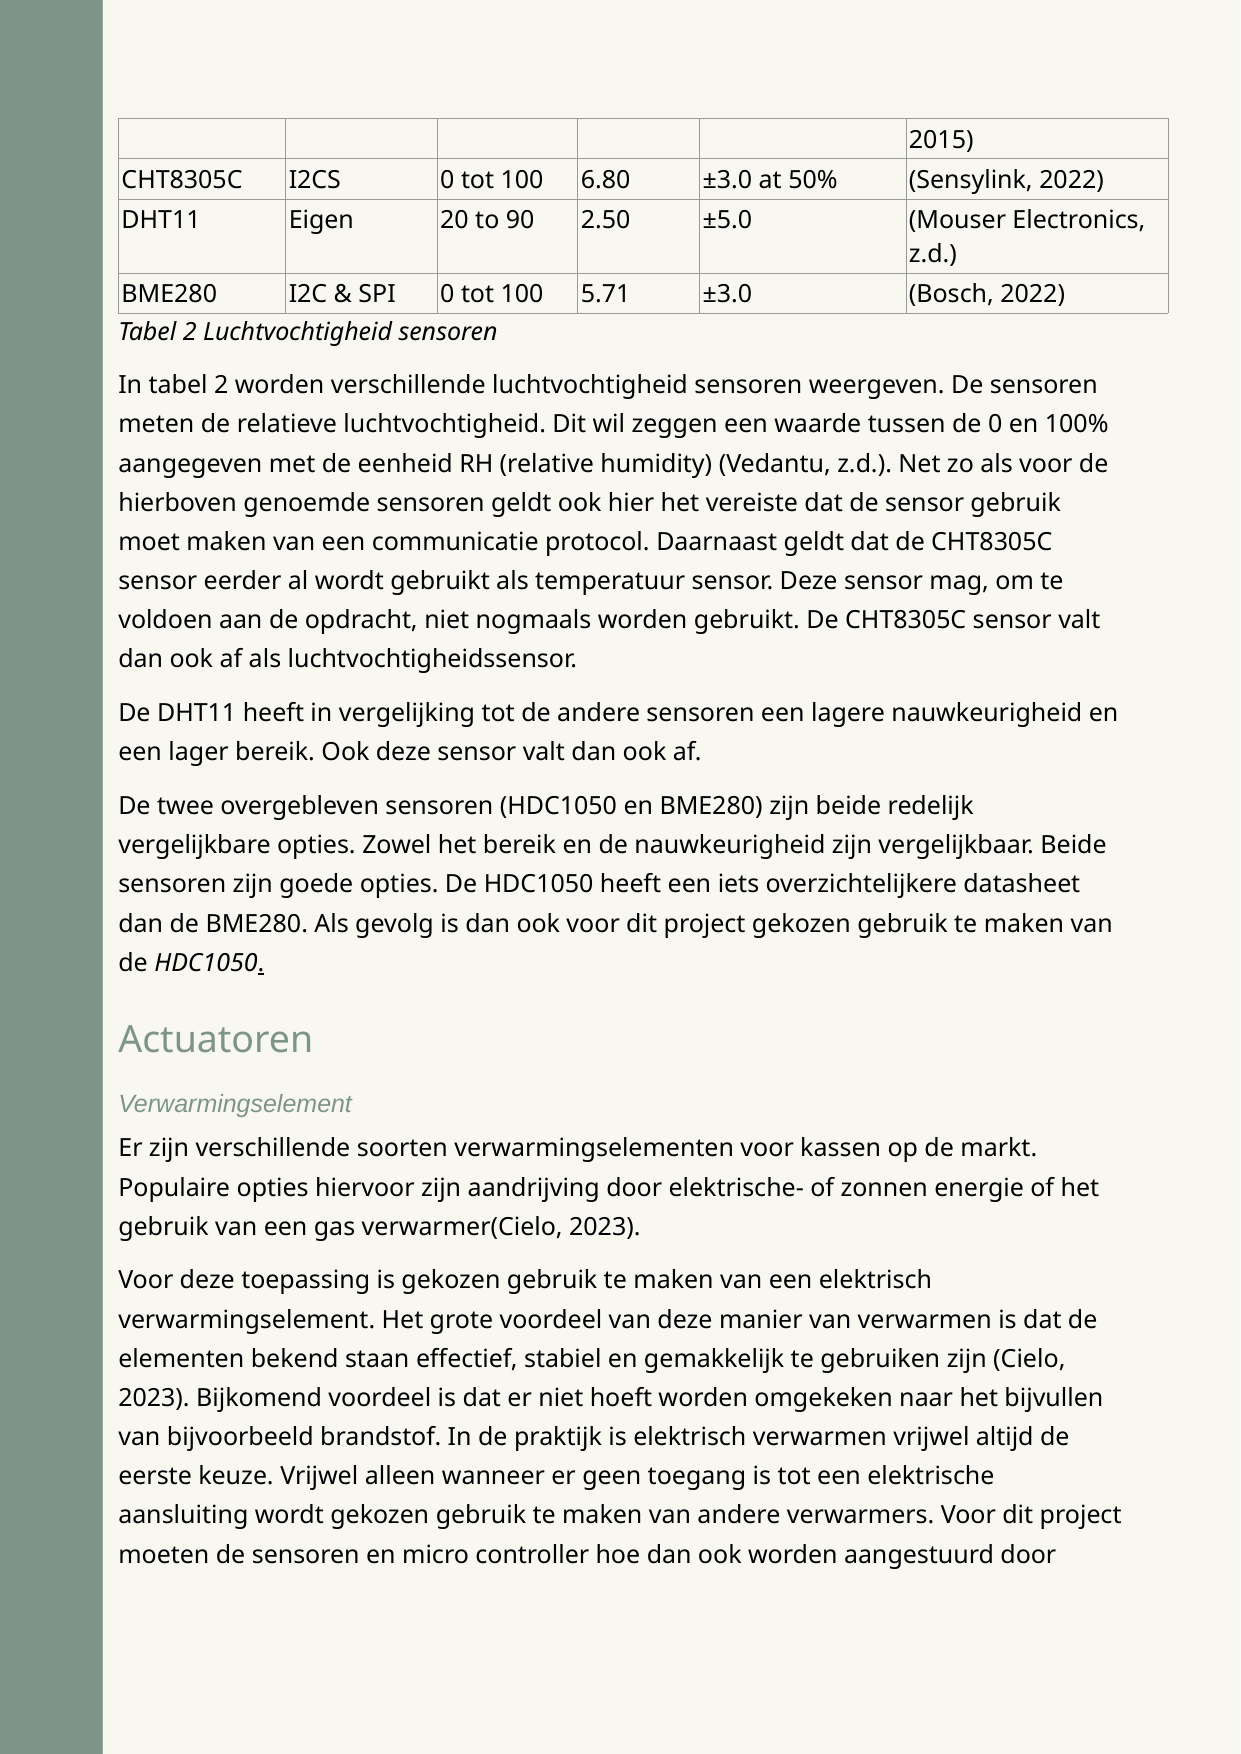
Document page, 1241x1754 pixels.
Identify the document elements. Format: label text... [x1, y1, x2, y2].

text De twee overgebleven sensoren (HDC1050 en BME280) zijn beide redelijk vergelijkbare opties. Zowel het bereik en de nauwkeurigheid zijn vergelijkbaar. Beide sensoren zijn goede opties. De HDC1050 heeft een iets overzichtelijkere datasheet dan de BME280. Als gevolg is dan ook voor dit project gekozen gebruik te maken van de HDC1050. [118, 788, 1122, 978]
text Er zijn verschillende soorten verwarmingselementen voor kassen op de markt. Populaire opties hiervoor zijn aandrijving door elektrische- of zonnen energie of het gebruik van een gas verwarmer(Cielo, 2023). [118, 1130, 1122, 1242]
table_cell 5.71 [578, 274, 699, 313]
table_cell BME280 [119, 274, 285, 313]
table_cell 2.50 [578, 200, 699, 273]
table_cell I2CS [286, 159, 437, 198]
table_cell (Mouser Electronics, z.d.) [907, 200, 1168, 273]
table_cell [438, 119, 577, 158]
table_cell ±3.0 at 50% [700, 159, 906, 198]
table_cell CHT8305C [119, 159, 285, 198]
table_cell 2015) [907, 119, 1168, 158]
text In tabel 2 worden verschillende luchtvochtigheid sensoren weergeven. De sensoren meten de relatieve luchtvochtigheid. Dit wil zeggen een waarde tussen de 0 en 100% aangegeven met de eenheid RH (relative humidity) (Vedantu, z.d.). Net zo als voor de hierboven genoemde sensoren geldt ook hier het vereiste dat de sensor gebruik moet maken van een communicatie protocol. Daarnaast geldt dat de CHT8305C sensor eerder al wordt gebruikt als temperatuur sensor. Deze sensor mag, om te voldoen aan de opdracht, niet nogmaals worden gebruikt. De CHT8305C sensor valt dan ook af als luchtvochtigheidssensor. [118, 367, 1122, 675]
text Tabel 2 Luchtvochtigheid sensoren [118, 314, 1122, 347]
table_cell 6.80 [578, 159, 699, 198]
table_cell 20 to 90 [438, 200, 577, 273]
picture [0, 0, 1241, 1754]
subtitle Verwarmingselement [118, 1089, 1122, 1117]
text De DHT11 heeft in vergelijking tot de andere sensoren een lagere nauwkeurigheid en een lager bereik. Ook deze sensor valt dan ook af. [118, 695, 1122, 768]
table_cell [578, 119, 699, 158]
table_cell I2C & SPI [286, 274, 437, 313]
table_cell DHT11 [119, 200, 285, 273]
table_cell [286, 119, 437, 158]
table_cell Eigen [286, 200, 437, 273]
text Voor deze toepassing is gekozen gebruik te maken van een elektrisch verwarmingselement. Het grote voordeel van deze manier van verwarmen is dat de elementen bekend staan effectief, stabiel en gemakkelijk te gebruiken zijn (Cielo, 2023). Bijkomend voordeel is dat er niet hoeft worden omgekeken naar het bijvullen van bijvoorbeeld brandstof. In de praktijk is elektrisch verwarmen vrijwel altijd de eerste keuze. Vrijwel alleen wanneer er geen toegang is tot een elektrische aansluiting wordt gekozen gebruik te maken van andere verwarmers. Voor dit project moeten de sensoren en micro controller hoe dan ook worden aangestuurd door [118, 1262, 1122, 1570]
table_cell (Bosch, 2022) [907, 274, 1168, 313]
table_cell [700, 119, 906, 158]
table_cell (Sensylink, 2022) [907, 159, 1168, 198]
subtitle Actuatoren [118, 1013, 1122, 1064]
table_cell [119, 119, 285, 158]
table_cell 0 tot 100 [438, 274, 577, 313]
table_cell 0 tot 100 [438, 159, 577, 198]
table_cell ±5.0 [700, 200, 906, 273]
table_cell ±3.0 [700, 274, 906, 313]
